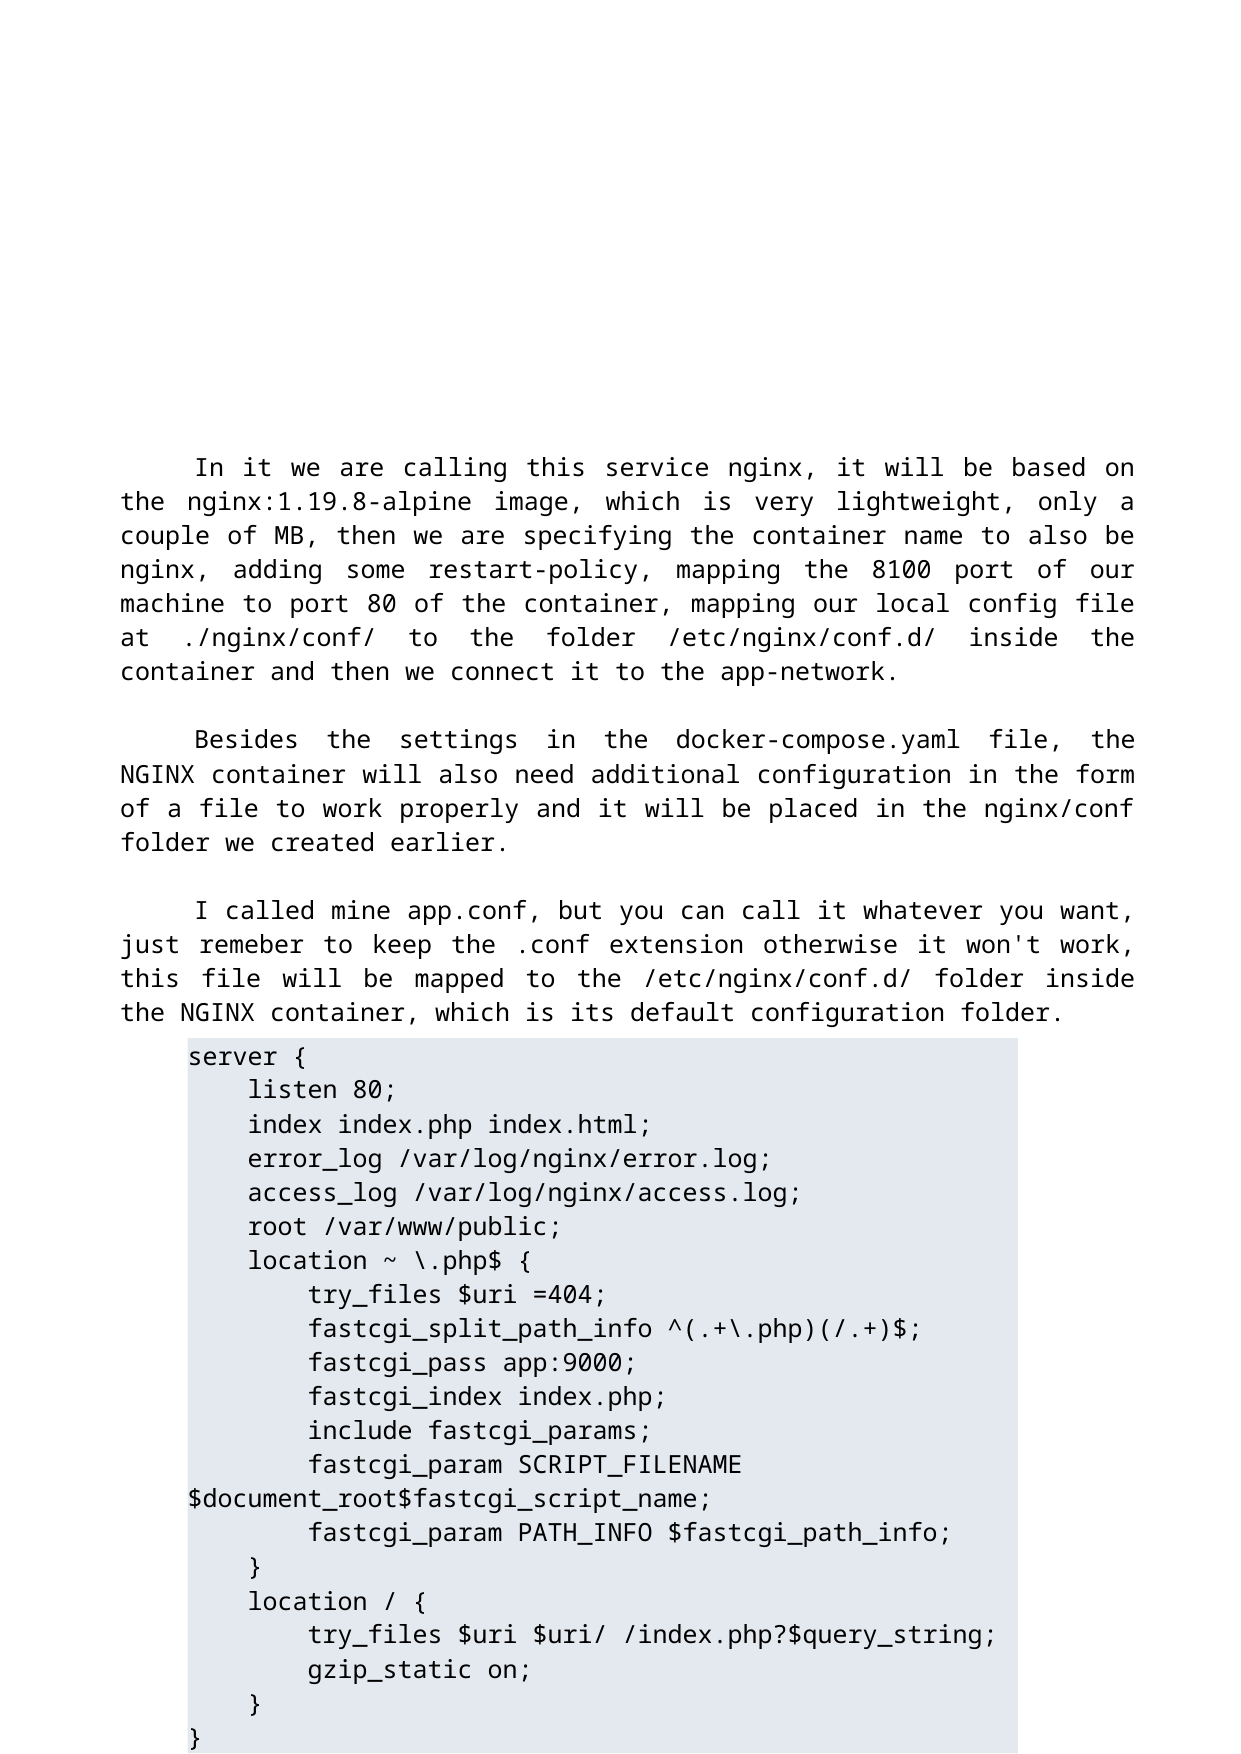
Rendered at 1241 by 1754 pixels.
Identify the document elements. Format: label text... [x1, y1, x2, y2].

text It's content will be the following. [1018, 1063, 1136, 1097]
text In it we are calling this service nginx, it will be based on the nginx:1.19.8-alpine image, which is very lightweight, only a couple of MB, then we are specifying the container name to also be nginx, adding some restart-policy, mapping the 8100 port of our machine to port 80 of the container, mapping our local config file at ./nginx/conf/ to the folder /etc/nginx/conf.d/ inside the container and then we connect it to the app-network. [120, 450, 1136, 688]
text I called mine app.conf, but you can call it whatever you want, just remeber to keep the .conf extension otherwise it won't work, this file will be mapped to the /etc/nginx/conf.d/ folder inside the NGINX container, which is its default configuration folder. [120, 892, 1136, 1029]
text Besides the settings in the docker-compose.yaml file, the NGINX container will also need additional configuration in the form of a file to work properly and it will be placed in the nginx/conf folder we created earlier. [120, 722, 1136, 858]
text It's content will be the following. [120, 1063, 187, 1097]
